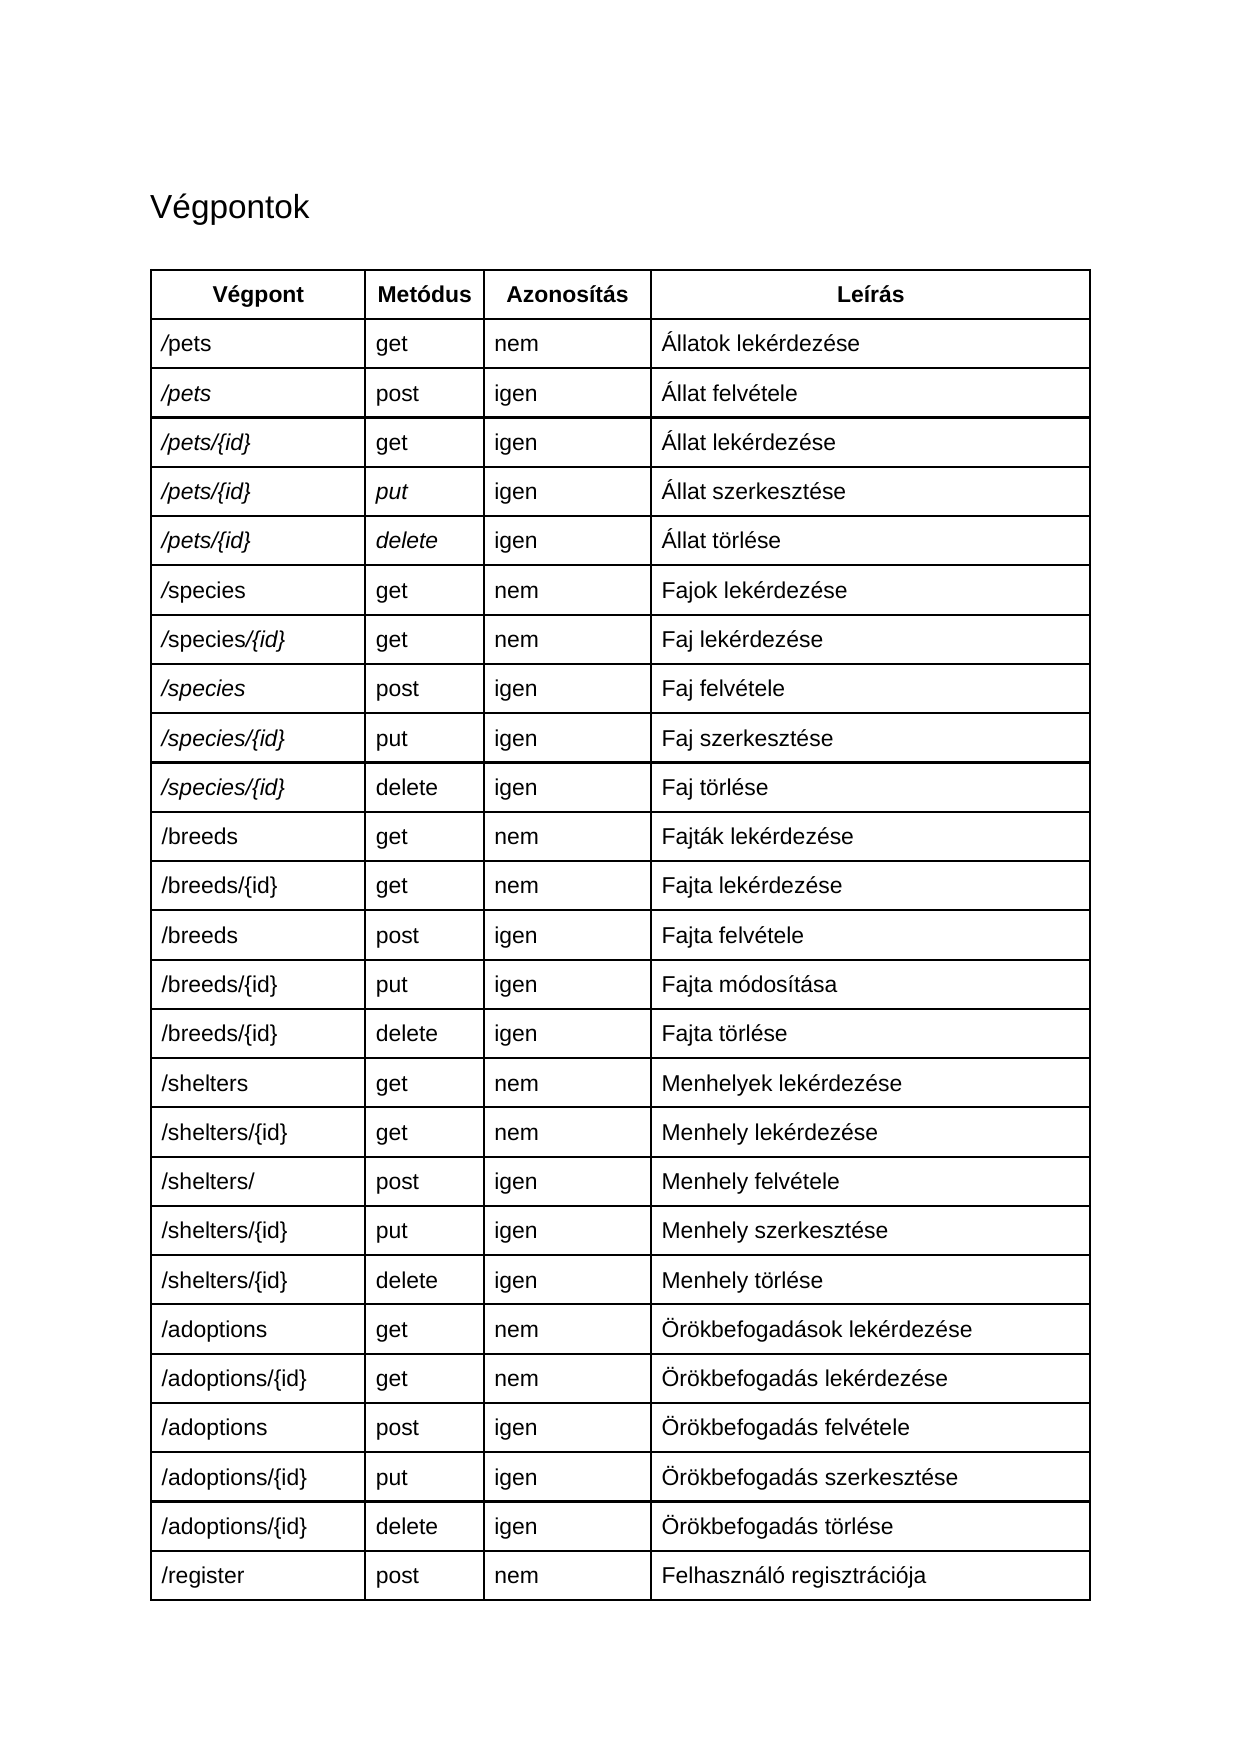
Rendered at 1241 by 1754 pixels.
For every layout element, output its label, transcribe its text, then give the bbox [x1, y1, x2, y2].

table_cell /shelters/{id} [152, 1256, 364, 1303]
table_cell /species/{id} [152, 764, 364, 811]
table_cell delete [366, 764, 483, 811]
table_cell put [366, 468, 483, 515]
table_cell Örökbefogadás felvétele [652, 1404, 1089, 1451]
table_header Végpont [152, 271, 364, 318]
table_cell /breeds [152, 813, 364, 860]
table_cell /register [152, 1552, 364, 1599]
table_cell Állat lekérdezése [652, 419, 1089, 466]
table_cell Faj törlése [652, 764, 1089, 811]
table_cell get [366, 566, 483, 613]
table_cell /species [152, 665, 364, 712]
table_cell Faj lekérdezése [652, 616, 1089, 663]
table_cell Állatok lekérdezése [652, 320, 1089, 367]
table_cell /adoptions/{id} [152, 1503, 364, 1550]
table_cell igen [485, 764, 650, 811]
table_cell Fajta felvétele [652, 911, 1089, 958]
table_cell Menhely törlése [652, 1256, 1089, 1303]
table_cell igen [485, 1158, 650, 1205]
table_cell /species [152, 566, 364, 613]
table_cell Fajta lekérdezése [652, 862, 1089, 909]
table_header Metódus [366, 271, 483, 318]
table_cell post [366, 1158, 483, 1205]
table_cell /adoptions/{id} [152, 1355, 364, 1402]
table_cell post [366, 665, 483, 712]
table_cell nem [485, 320, 650, 367]
table_cell /pets/{id} [152, 517, 364, 564]
table_cell Örökbefogadások lekérdezése [652, 1305, 1089, 1353]
subtitle Végpontok [150, 187, 1090, 226]
table_cell get [366, 862, 483, 909]
table_cell Állat törlése [652, 517, 1089, 564]
table_cell /pets/{id} [152, 419, 364, 466]
table_cell /species/{id} [152, 714, 364, 761]
table_cell nem [485, 862, 650, 909]
table_cell nem [485, 1059, 650, 1106]
table_cell igen [485, 911, 650, 958]
table_cell /pets [152, 369, 364, 416]
table_cell Menhely szerkesztése [652, 1207, 1089, 1254]
table_cell igen [485, 419, 650, 466]
table_cell post [366, 1404, 483, 1451]
table_cell Faj felvétele [652, 665, 1089, 712]
table_cell Fajták lekérdezése [652, 813, 1089, 860]
table_cell igen [485, 1404, 650, 1451]
table_cell igen [485, 369, 650, 416]
table_cell nem [485, 1355, 650, 1402]
table_cell post [366, 1552, 483, 1599]
table_cell delete [366, 1010, 483, 1057]
table_cell get [366, 1355, 483, 1402]
table_cell put [366, 1453, 483, 1500]
table_cell nem [485, 1108, 650, 1156]
table_cell igen [485, 1503, 650, 1550]
table_cell /breeds/{id} [152, 1010, 364, 1057]
table_cell /pets [152, 320, 364, 367]
table_cell /species/{id} [152, 616, 364, 663]
table_cell Menhely lekérdezése [652, 1108, 1089, 1156]
table_cell Állat felvétele [652, 369, 1089, 416]
table_cell delete [366, 517, 483, 564]
table_cell put [366, 961, 483, 1008]
table_cell Örökbefogadás szerkesztése [652, 1453, 1089, 1500]
table_cell get [366, 320, 483, 367]
table_cell get [366, 813, 483, 860]
table_cell /adoptions [152, 1404, 364, 1451]
table_cell get [366, 1305, 483, 1353]
table_cell nem [485, 616, 650, 663]
table_cell Faj szerkesztése [652, 714, 1089, 761]
table_cell Menhely felvétele [652, 1158, 1089, 1205]
table_header Azonosítás [485, 271, 650, 318]
table_header Leírás [652, 271, 1089, 318]
table_cell igen [485, 961, 650, 1008]
table_cell /shelters/{id} [152, 1108, 364, 1156]
table_cell put [366, 714, 483, 761]
table_cell get [366, 1059, 483, 1106]
table_cell Fajta törlése [652, 1010, 1089, 1057]
table_cell Fajok lekérdezése [652, 566, 1089, 613]
table_cell Fajta módosítása [652, 961, 1089, 1008]
table_cell Állat szerkesztése [652, 468, 1089, 515]
table_cell /breeds/{id} [152, 862, 364, 909]
table_cell Örökbefogadás törlése [652, 1503, 1089, 1550]
table_cell nem [485, 1552, 650, 1599]
table_cell /shelters [152, 1059, 364, 1106]
table_cell /breeds/{id} [152, 961, 364, 1008]
table_cell igen [485, 517, 650, 564]
table_cell Felhasználó regisztrációja [652, 1552, 1089, 1599]
table_cell get [366, 616, 483, 663]
table_cell /pets/{id} [152, 468, 364, 515]
table_cell Örökbefogadás lekérdezése [652, 1355, 1089, 1402]
table_cell /shelters/ [152, 1158, 364, 1205]
table_cell igen [485, 468, 650, 515]
table_cell post [366, 911, 483, 958]
table_cell igen [485, 665, 650, 712]
table_cell /adoptions/{id} [152, 1453, 364, 1500]
table_cell nem [485, 566, 650, 613]
table_cell igen [485, 1010, 650, 1057]
table_cell igen [485, 1453, 650, 1500]
table_cell delete [366, 1503, 483, 1550]
table_cell post [366, 369, 483, 416]
table_cell /shelters/{id} [152, 1207, 364, 1254]
table_cell /breeds [152, 911, 364, 958]
table_cell nem [485, 813, 650, 860]
table_cell Menhelyek lekérdezése [652, 1059, 1089, 1106]
table_cell delete [366, 1256, 483, 1303]
table_cell /adoptions [152, 1305, 364, 1353]
table_cell put [366, 1207, 483, 1254]
table_cell igen [485, 1207, 650, 1254]
table_cell get [366, 419, 483, 466]
table_cell igen [485, 1256, 650, 1303]
table_cell get [366, 1108, 483, 1156]
table_cell igen [485, 714, 650, 761]
table_cell nem [485, 1305, 650, 1353]
